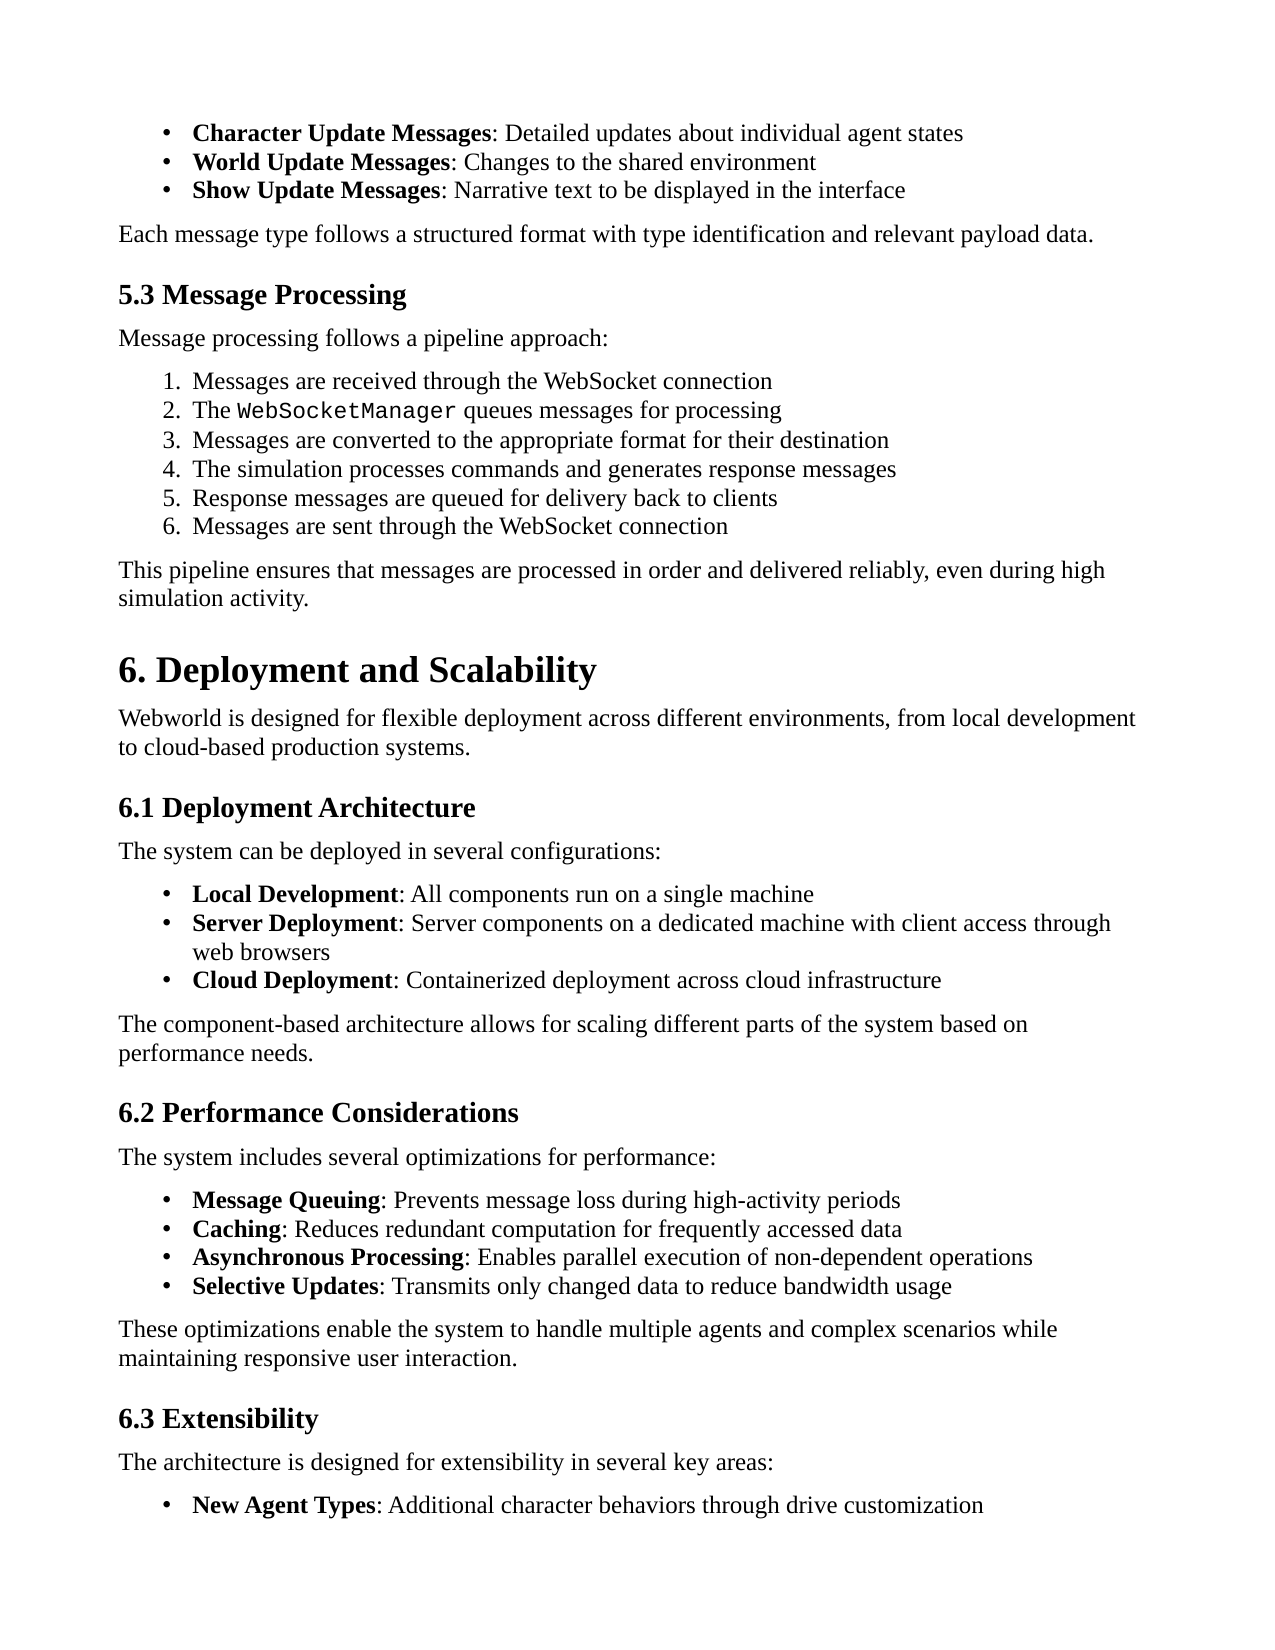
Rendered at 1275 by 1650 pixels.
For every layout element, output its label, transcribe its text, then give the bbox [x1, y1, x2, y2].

list Asynchronous Processing: Enables parallel execution of non-dependent operations [162, 1242, 1157, 1271]
list Selective Updates: Transmits only changed data to reduce bandwidth usage [162, 1271, 1157, 1300]
list Messages are converted to the appropriate format for their destination [162, 425, 1157, 454]
text The system can be deployed in several configurations: [118, 836, 1157, 865]
list Character Update Messages: Detailed updates about individual agent states [162, 118, 1157, 147]
list Cloud Deployment: Containerized deployment across cloud infrastructure [162, 966, 1157, 994]
list Caching: Reduces redundant computation for frequently accessed data [162, 1214, 1157, 1242]
subtitle 5.3 Message Processing [118, 277, 1157, 310]
subtitle 6.2 Performance Considerations [118, 1096, 1157, 1129]
subtitle 6. Deployment and Scalability [118, 648, 1157, 691]
subtitle 6.3 Extensibility [118, 1401, 1157, 1435]
list Show Update Messages: Narrative text to be displayed in the interface [162, 176, 1157, 204]
text These optimizations enable the system to handle multiple agents and complex scenarios while maintaining responsive user interaction. [118, 1314, 1157, 1372]
text The component-based architecture allows for scaling different parts of the system based on performance needs. [118, 1009, 1157, 1066]
list World Update Messages: Changes to the shared environment [162, 147, 1157, 176]
text The system includes several optimizations for performance: [118, 1142, 1157, 1170]
text The architecture is designed for extensibility in several key areas: [118, 1447, 1157, 1476]
list Message Queuing: Prevents message loss during high-activity periods [162, 1185, 1157, 1214]
text This pipeline ensures that messages are processed in order and delivered reliably, even during high simulation activity. [118, 555, 1157, 612]
list New Agent Types: Additional character behaviors through drive customization [162, 1491, 1157, 1519]
text Each message type follows a structured format with type identification and relevant payload data. [118, 219, 1157, 248]
list Response messages are queued for delivery back to clients [162, 483, 1157, 511]
list The WebSocketManager queues messages for processing [162, 395, 1157, 425]
list Messages are sent through the WebSocket connection [162, 511, 1157, 540]
text Webworld is designed for flexible deployment across different environments, from local development to cloud-based production systems. [118, 703, 1157, 761]
list Server Deployment: Server components on a dedicated machine with client access through web browsers [162, 908, 1157, 966]
subtitle 6.1 Deployment Architecture [118, 790, 1157, 823]
text Message processing follows a pipeline approach: [118, 323, 1157, 352]
list Local Development: All components run on a single machine [162, 879, 1157, 908]
list Messages are received through the WebSocket connection [162, 366, 1157, 395]
list The simulation processes commands and generates response messages [162, 454, 1157, 483]
